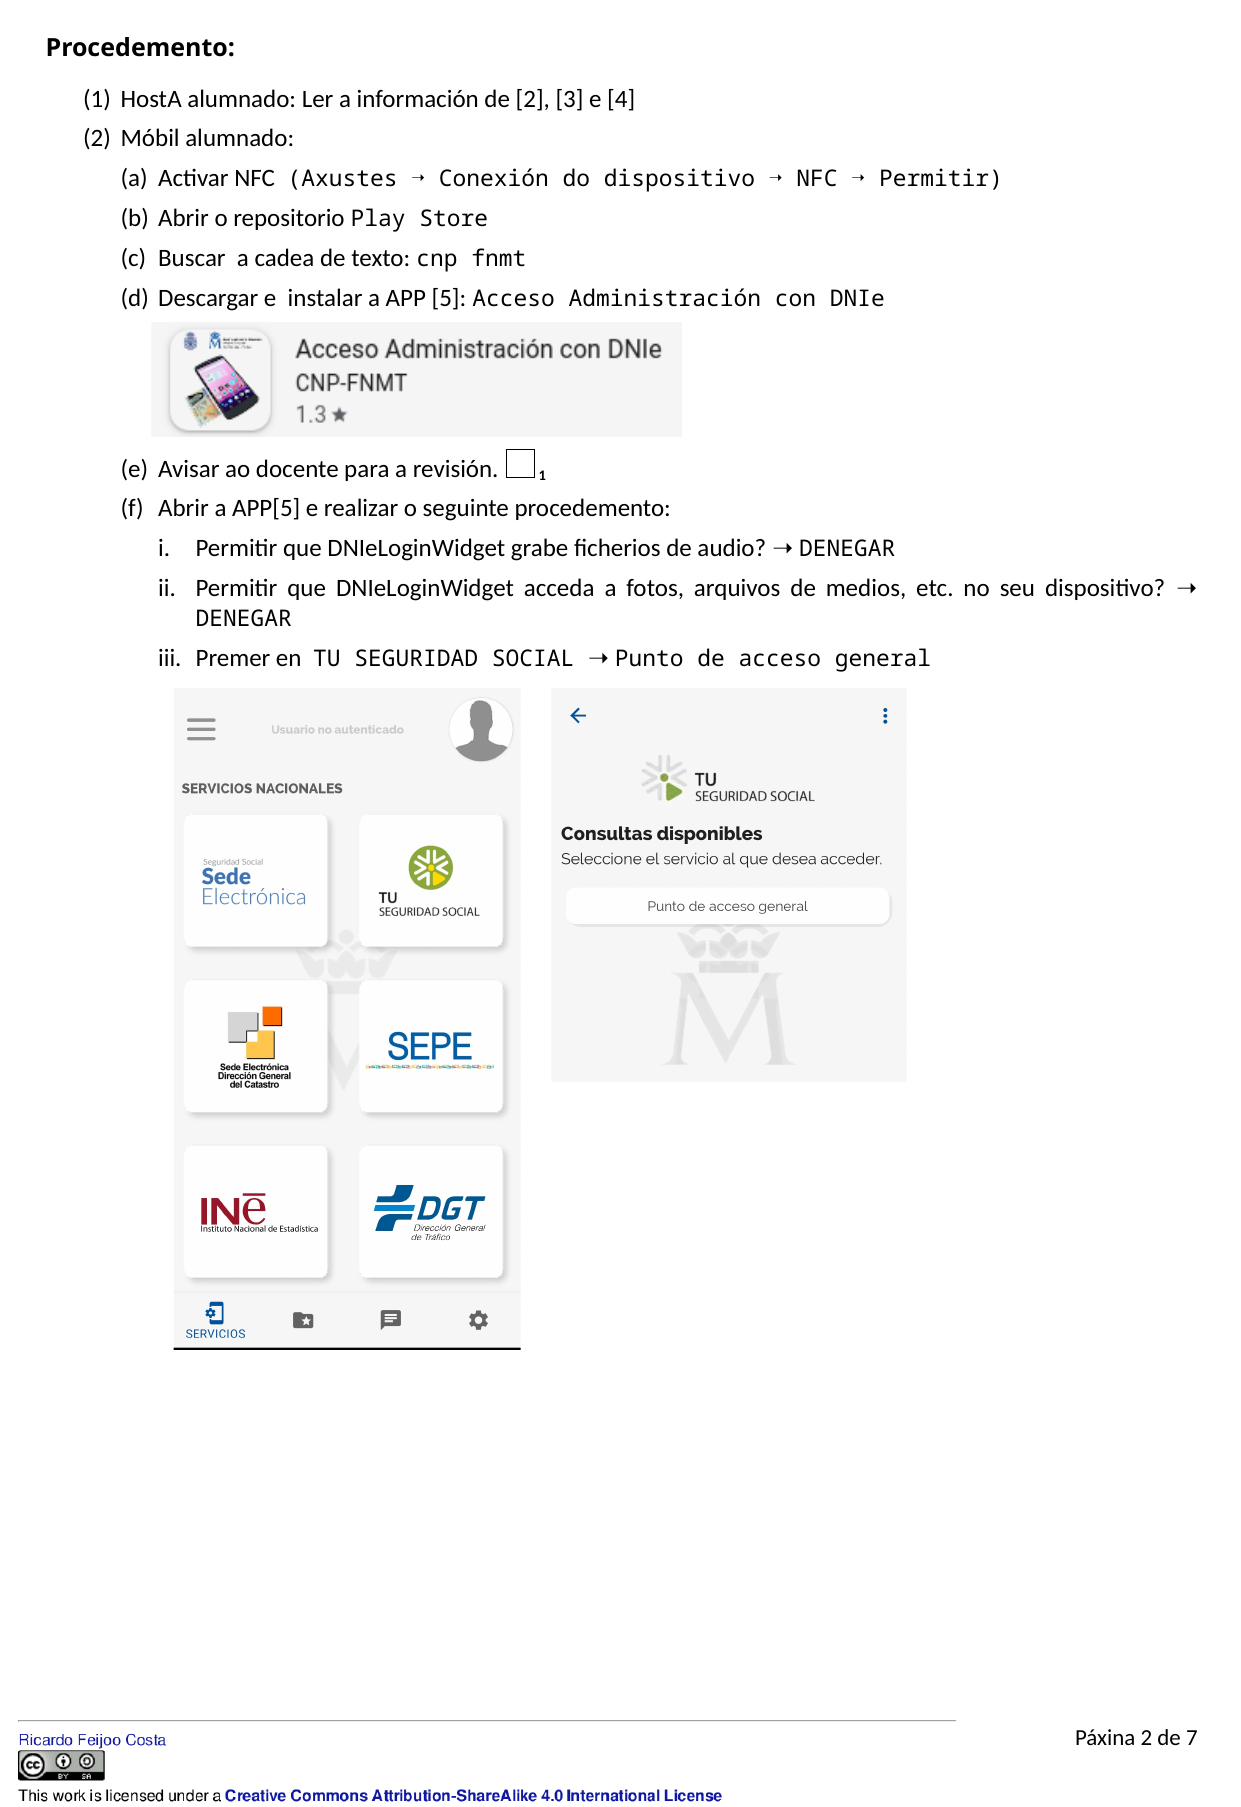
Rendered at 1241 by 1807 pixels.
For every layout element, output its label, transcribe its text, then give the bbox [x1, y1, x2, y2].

picture [150, 322, 683, 437]
list Móbil alumnado: [83, 122, 1197, 153]
list Buscar a cadea de texto: cnp fnmt [120, 241, 1197, 273]
picture [8, 1715, 957, 1806]
list Premer en TU SEGURIDAD SOCIAL ➝ Punto de acceso general [158, 642, 1197, 673]
list Abrir o repositorio Play Store [120, 201, 1197, 233]
list Avisar ao docente para a revisión. 1 [120, 453, 1197, 484]
list Abrir a APP[5] e realizar o seguinte procedemento: [120, 492, 1197, 523]
list HostA alumnado: Ler a información de [2], [3] e [4] [83, 83, 1197, 113]
text Procedemento: [45, 30, 1197, 64]
picture [173, 688, 521, 1350]
list Permitir que DNIeLoginWidget grabe ficherios de audio? ➝ DENEGAR [158, 532, 1197, 563]
list Descargar e instalar a APP [5]: Acceso Administración con DNIe [120, 281, 1197, 313]
list Activar NFC (Axustes ➝ Conexión do dispositivo ➝ NFC ➝ Permitir) [120, 161, 1197, 193]
picture [551, 688, 907, 1082]
list Permitir que DNIeLoginWidget acceda a fotos, arquivos de medios, etc. no seu dispositivo? ➝ DENEGAR [158, 572, 1197, 633]
